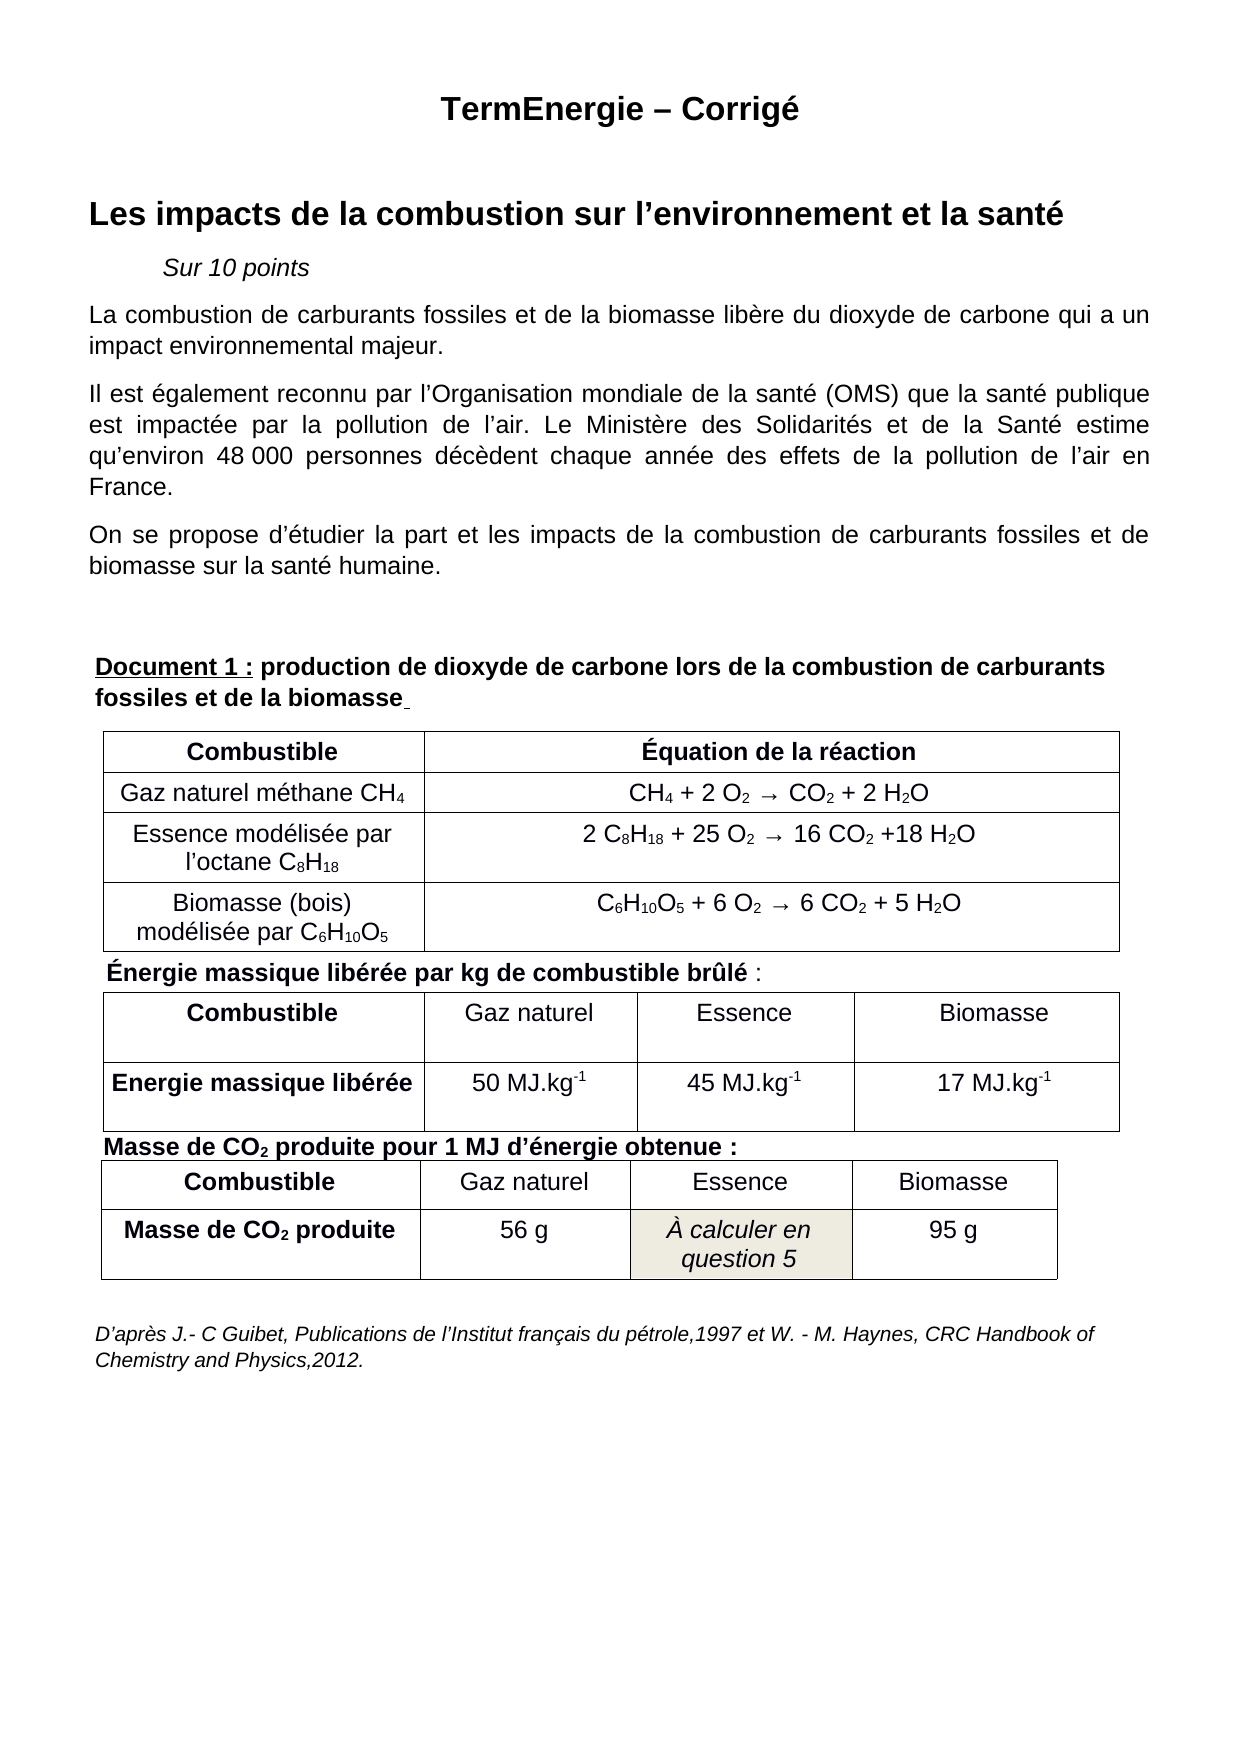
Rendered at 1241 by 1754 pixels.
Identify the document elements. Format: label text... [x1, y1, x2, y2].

table_cell CH4 + 2 O2 → CO2 + 2 H2O [425, 773, 1119, 812]
table_cell Essence [638, 993, 854, 1061]
text Sur 10 points [162, 253, 1152, 281]
text TermEnergie – Corrigé [89, 89, 1152, 127]
table_cell 50 MJ.kg-1 [425, 1063, 637, 1131]
table_cell Masse de CO2 produite [102, 1210, 420, 1278]
table_header Équation de la réaction [425, 732, 1119, 772]
table_header Combustible [104, 732, 424, 772]
table_header Combustible [102, 1161, 420, 1209]
table_cell 95 g [853, 1210, 1057, 1278]
table_header Document 1 : production de dioxyde de carbone lors de la combustion de carburants fossiles et de la biomasse Masse de CO2 produite pour 1 MJ d’énergie obtenue : D’après J.- C Guibet, Publications de l’Institut français du pétrole,1997 et W. - M. Haynes, CRC Handbook of Chemistry and Physics,2012. [18, 646, 1119, 1396]
table_cell Combustible [104, 993, 424, 1061]
table_cell Essence modélisée par l’octane C8H18 [104, 813, 424, 882]
table_cell Biomasse (bois) modélisée par C6H10O5 [104, 883, 424, 951]
table_header Gaz naturel [421, 1161, 630, 1209]
table_cell 45 MJ.kg-1 [638, 1063, 854, 1131]
text Les impacts de la combustion sur l’environnement et la santé [89, 194, 1152, 233]
table_cell 56 g [421, 1210, 630, 1278]
table_cell À calculer en question 5 [631, 1210, 852, 1278]
table_header Essence [631, 1161, 852, 1209]
table_cell 17 MJ.kg-1 [855, 1063, 1119, 1131]
table_cell C6H10O5 + 6 O2 → 6 CO2 + 5 H2O [425, 883, 1119, 951]
table_cell Energie massique libérée [104, 1063, 424, 1131]
table_cell Gaz naturel méthane CH4 [104, 773, 424, 812]
table_cell Biomasse [855, 993, 1119, 1061]
table_header Biomasse [853, 1161, 1057, 1209]
table_cell 2 C8H18 + 25 O2 → 16 CO2 +18 H2O [425, 813, 1119, 882]
text La combustion de carburants fossiles et de la biomasse libère du dioxyde de carbone qui a un impact environnemental majeur. [89, 300, 1152, 360]
table_cell Gaz naturel [425, 993, 637, 1061]
text On se propose d’étudier la part et les impacts de la combustion de carburants fossiles et de biomasse sur la santé humaine. [89, 520, 1152, 580]
table_cell Énergie massique libérée par kg de combustible brûlé : [103, 952, 1120, 992]
text Il est également reconnu par l’Organisation mondiale de la santé (OMS) que la santé publique est impactée par la pollution de l’air. Le Ministère des Solidarités et de la Santé estime qu’environ 48 000 personnes décèdent chaque année des effets de la pollution de l’air en France. [89, 379, 1152, 501]
